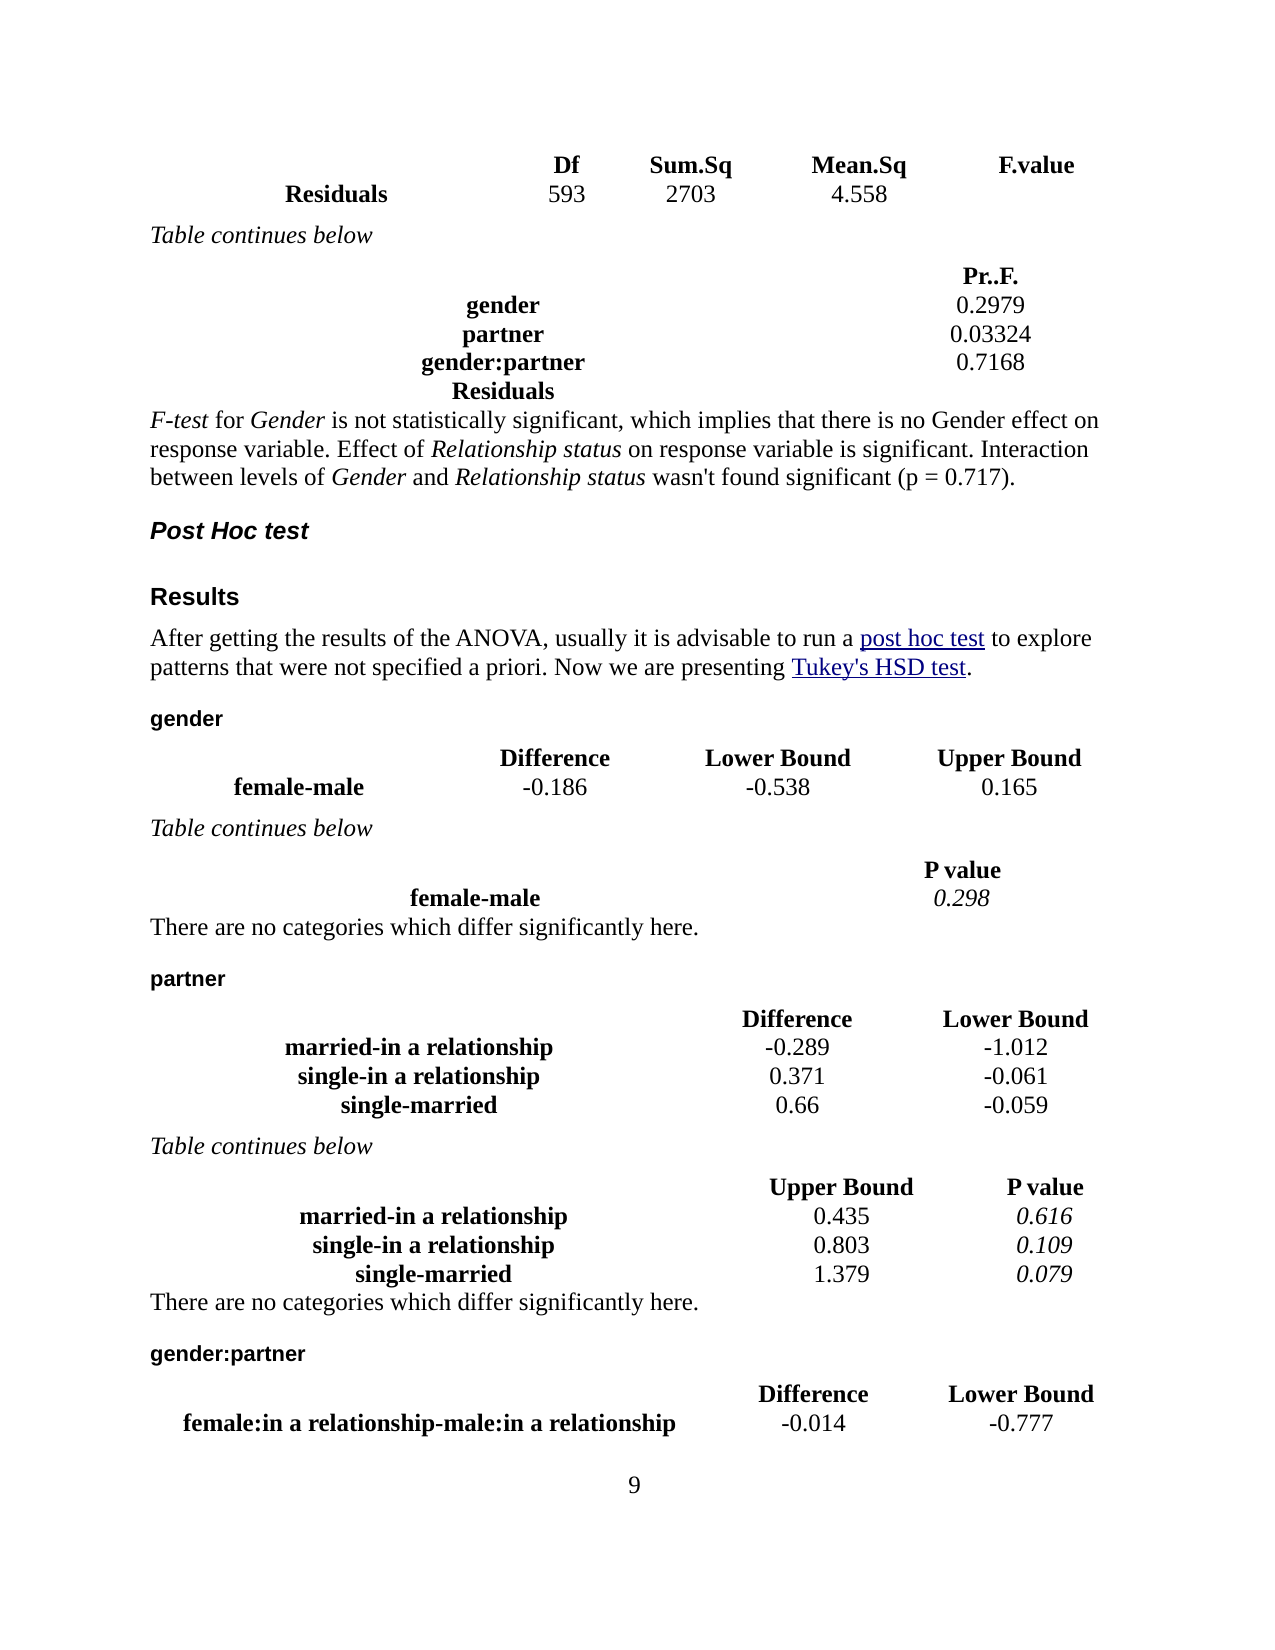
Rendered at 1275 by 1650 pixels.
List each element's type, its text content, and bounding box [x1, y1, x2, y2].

text Table continues below [150, 813, 1125, 842]
table_cell 0.109 [965, 1230, 1125, 1259]
table_cell [856, 376, 1125, 405]
table_header Lower Bound [917, 1379, 1125, 1408]
table_cell [948, 179, 1125, 207]
text After getting the results of the ANOVA, usually it is advisable to run a post hoc test to explore patterns that were not specified a priori. Now we are presenting Tukey's HSD test. [150, 623, 1125, 681]
table_header Difference [448, 744, 662, 772]
table_header Pr..F. [856, 261, 1125, 290]
table_header [150, 1379, 709, 1408]
table_cell 0.803 [717, 1230, 965, 1259]
table_cell 0.7168 [856, 348, 1125, 376]
table_header Lower Bound [662, 744, 893, 772]
table_cell gender:partner [150, 348, 856, 376]
text There are no categories which differ significantly here. [150, 1287, 1125, 1316]
subtitle gender [150, 706, 1125, 731]
subtitle partner [150, 966, 1125, 991]
table_cell -0.289 [688, 1033, 906, 1061]
table_cell 0.165 [894, 772, 1125, 801]
table_cell married-in a relationship [150, 1033, 688, 1061]
table_cell single-married [150, 1259, 717, 1287]
table_header Upper Bound [894, 744, 1125, 772]
subtitle Results [150, 582, 1125, 611]
table_cell -1.012 [906, 1033, 1125, 1061]
table_header [150, 1173, 717, 1201]
table_cell 2703 [611, 179, 770, 207]
table_cell 0.371 [688, 1061, 906, 1090]
table_header P value [800, 855, 1125, 883]
table_header [150, 261, 856, 290]
text F-test for Gender is not statistically significant, which implies that there is no Gender effect on response variable. Effect of Relationship status on response variable is significant. Interaction between levels of Gender and Relationship status wasn't found significant (p = 0.717). [150, 405, 1125, 491]
table_cell -0.538 [662, 772, 893, 801]
table_cell Residuals [150, 376, 856, 405]
table_cell female:in a relationship-male:in a relationship [150, 1408, 709, 1436]
table_cell female-male [150, 884, 800, 912]
table_cell -0.186 [448, 772, 662, 801]
text There are no categories which differ significantly here. [150, 912, 1125, 941]
table_cell -0.061 [906, 1061, 1125, 1090]
table_cell single-married [150, 1090, 688, 1119]
text Table continues below [150, 220, 1125, 249]
table_cell Residuals [150, 179, 522, 207]
table_cell married-in a relationship [150, 1201, 717, 1230]
table_cell 0.435 [717, 1201, 965, 1230]
table_cell -0.059 [906, 1090, 1125, 1119]
table_cell 0.2979 [856, 290, 1125, 319]
table_cell partner [150, 319, 856, 347]
table_cell 593 [522, 179, 611, 207]
table_cell 4.558 [770, 179, 948, 207]
table_header Sum.Sq [611, 150, 770, 179]
table_header [150, 744, 447, 772]
table_cell 0.079 [965, 1259, 1125, 1287]
table_cell 0.03324 [856, 319, 1125, 347]
table_cell 0.298 [800, 884, 1125, 912]
table_header [150, 150, 522, 179]
table_cell 1.379 [717, 1259, 965, 1287]
table_cell single-in a relationship [150, 1061, 688, 1090]
table_cell 0.616 [965, 1201, 1125, 1230]
table_header F.value [948, 150, 1125, 179]
text Table continues below [150, 1131, 1125, 1160]
table_cell -0.777 [917, 1408, 1125, 1436]
table_cell female-male [150, 772, 447, 801]
subtitle Post Hoc test [150, 516, 1125, 545]
table_header Lower Bound [906, 1004, 1125, 1032]
table_header Mean.Sq [770, 150, 948, 179]
table_cell gender [150, 290, 856, 319]
table_header Df [522, 150, 611, 179]
table_header P value [965, 1173, 1125, 1201]
table_header [150, 855, 800, 883]
table_header [150, 1004, 688, 1032]
table_cell single-in a relationship [150, 1230, 717, 1259]
table_header Difference [688, 1004, 906, 1032]
table_header Difference [709, 1379, 917, 1408]
table_cell 0.66 [688, 1090, 906, 1119]
table_header Upper Bound [717, 1173, 965, 1201]
subtitle gender:partner [150, 1341, 1125, 1366]
table_cell -0.014 [709, 1408, 917, 1436]
